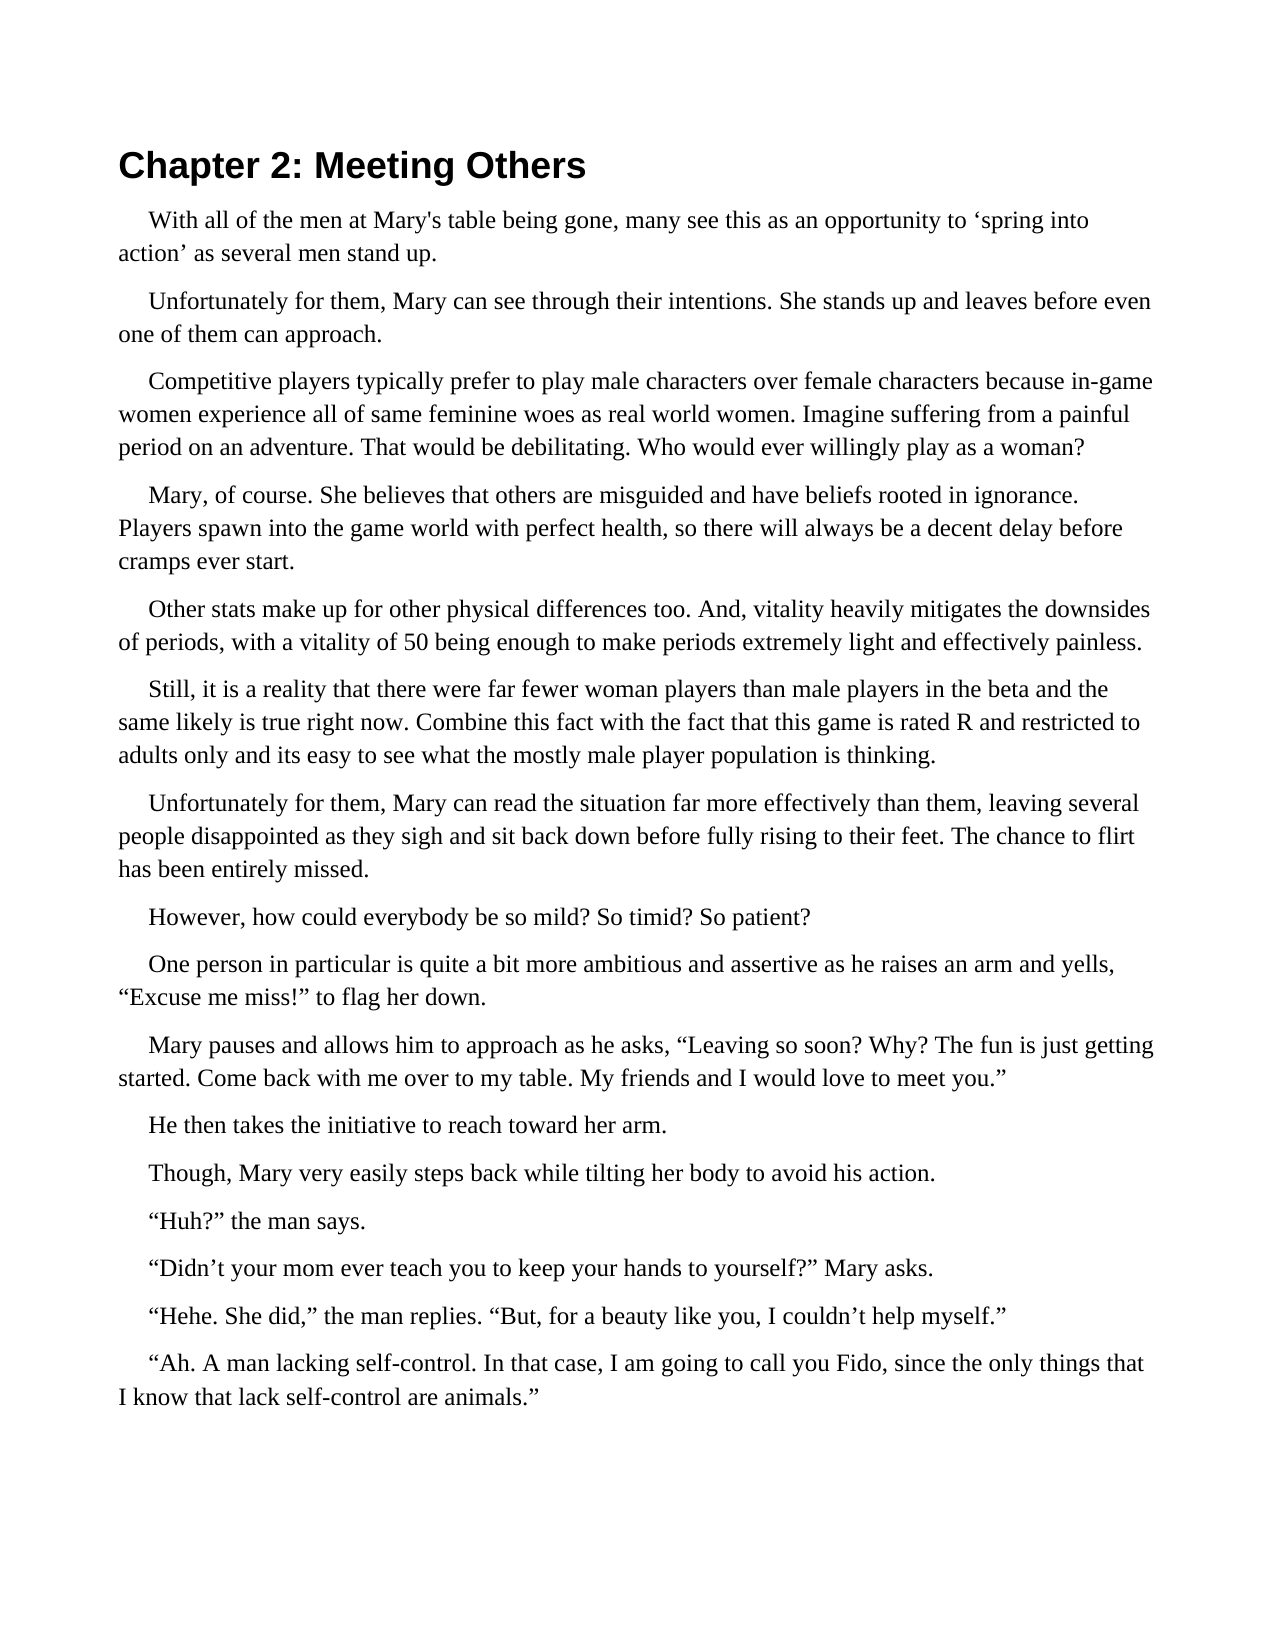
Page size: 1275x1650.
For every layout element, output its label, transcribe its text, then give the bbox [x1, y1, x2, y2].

text Unfortunately for them, Mary can see through their intentions. She stands up and leaves before even one of them can approach. [118, 286, 1157, 348]
text He then takes the initiative to reach toward her arm. [118, 1111, 1157, 1139]
text One person in particular is quite a bit more ambitious and assertive as he raises an arm and yells, “Excuse me miss!” to flag her down. [118, 949, 1157, 1011]
text Still, it is a reality that there were far fewer woman players than male players in the beta and the same likely is true right now. Combine this fact with the fact that this game is rated R and restricted to adults only and its easy to see what the mostly male player population is thinking. [118, 674, 1157, 769]
subtitle Chapter 2: Meeting Others [118, 143, 1157, 186]
text “Ah. A man lacking self-control. In that case, I am going to call you Fido, since the only things that I know that lack self-control are animals.” [118, 1348, 1157, 1410]
text “Didn’t your mom ever teach you to keep your hands to yourself?” Mary asks. [118, 1253, 1157, 1282]
text However, how could everybody be so mild? So timid? So patient? [118, 902, 1157, 930]
text “Hehe. She did,” the man replies. “But, for a beauty like you, I couldn’t help myself.” [118, 1301, 1157, 1330]
text Mary, of course. She believes that others are misguided and have beliefs rooted in ignorance. Players spawn into the game world with perfect health, so there will always be a decent delay before cramps ever start. [118, 480, 1157, 575]
text Unfortunately for them, Mary can read the situation far more effectively than them, leaving several people disappointed as they sigh and sit back down before fully rising to their feet. The chance to flirt has been entirely missed. [118, 788, 1157, 883]
text With all of the men at Mary's table being gone, many see this as an opportunity to ‘spring into action’ as several men stand up. [118, 205, 1157, 267]
text Competitive players typically prefer to play male characters over female characters because in-game women experience all of same feminine woes as real world women. Imagine suffering from a painful period on an adventure. That would be debilitating. Who would ever willingly play as a woman? [118, 366, 1157, 461]
text “Huh?” the man says. [118, 1206, 1157, 1234]
text Other stats make up for other physical differences too. And, vitality heavily mitigates the downsides of periods, with a vitality of 50 being enough to make periods extremely light and effectively painless. [118, 594, 1157, 656]
text Mary pauses and allows him to approach as he asks, “Leaving so soon? Why? The fun is just getting started. Come back with me over to my table. My friends and I would love to meet you.” [118, 1030, 1157, 1092]
text Though, Mary very easily steps back while tilting her body to avoid his action. [118, 1158, 1157, 1187]
